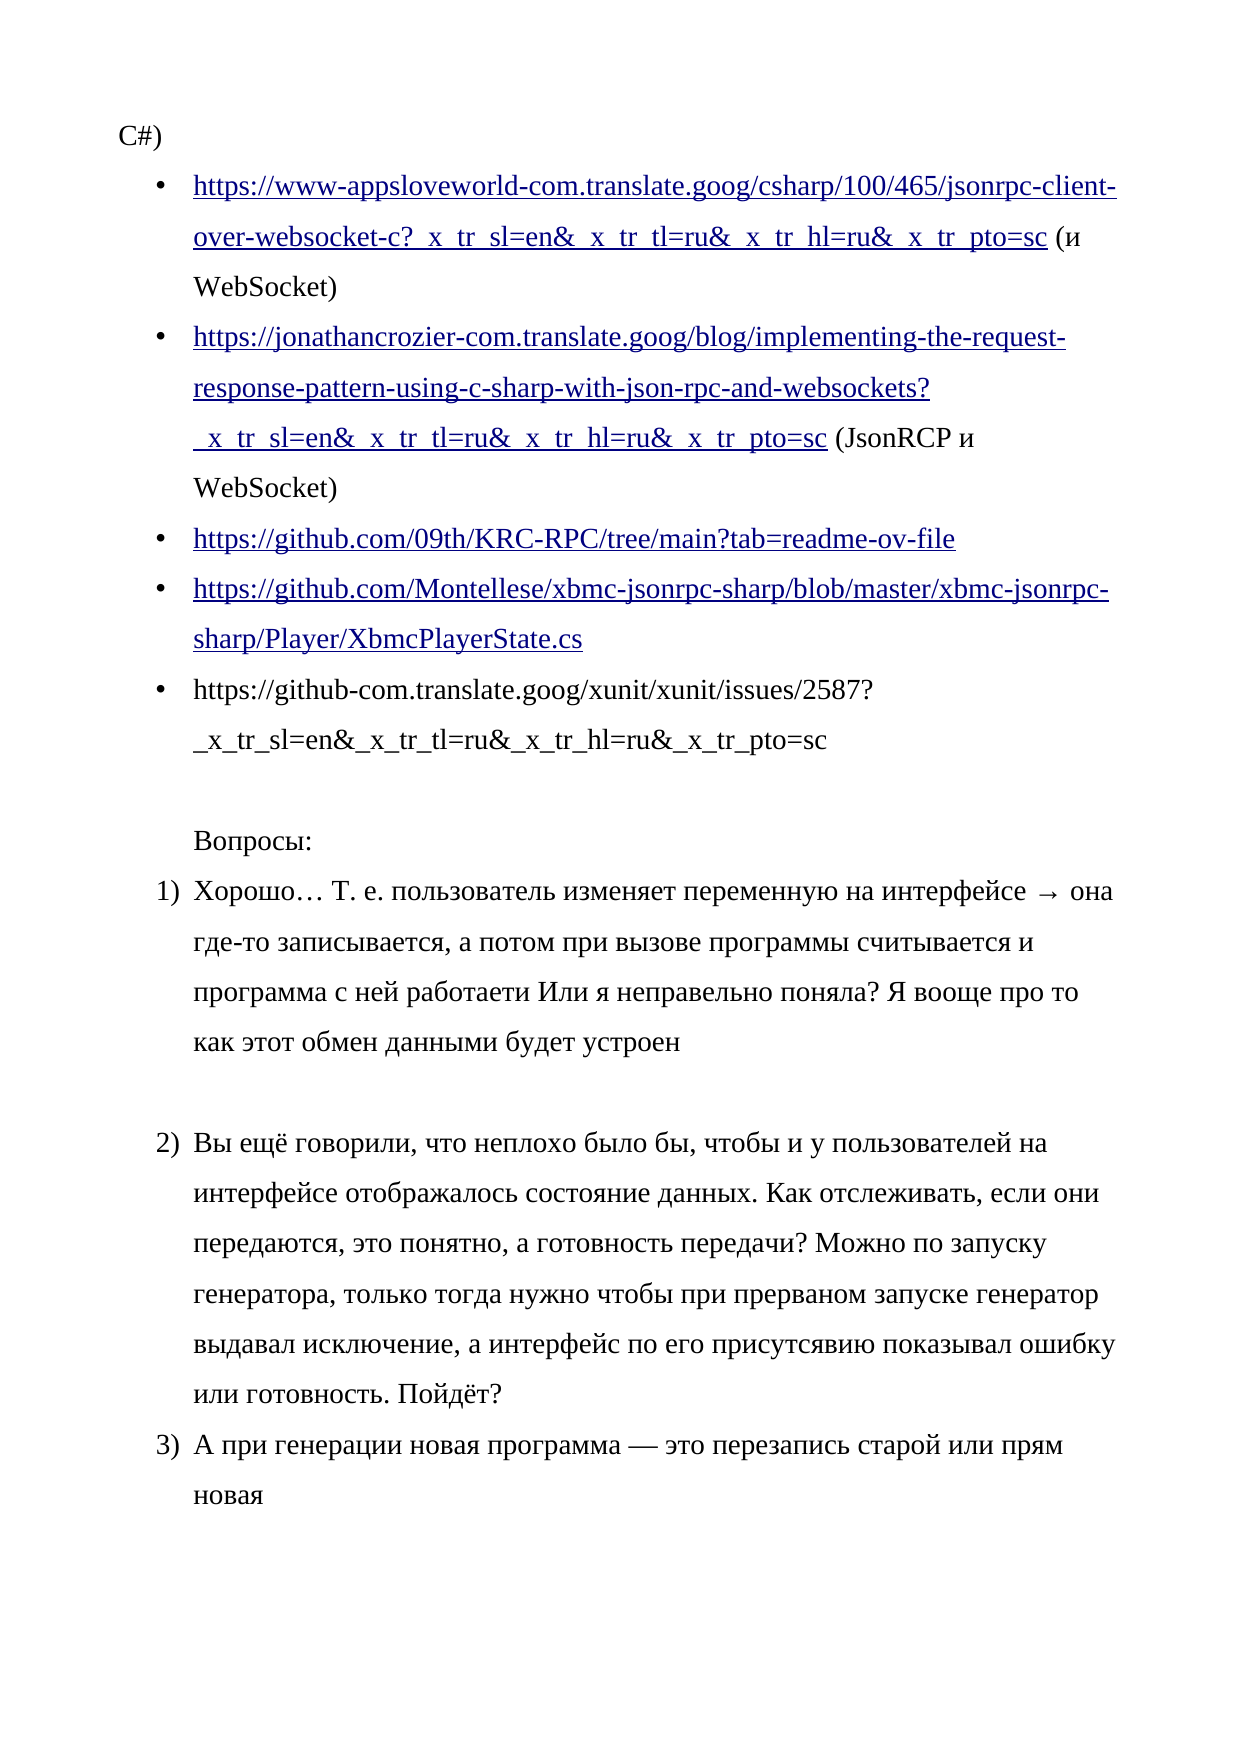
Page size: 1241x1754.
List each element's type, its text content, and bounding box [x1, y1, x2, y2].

list https://www-tpeczek-com.translate.goog/2020/06/json-rpc-in-aspnet-core-with.html?_x_tr_sl=en&_x_tr_tl=ru&_x_tr_hl=ru&_x_tr_pto=sc (про JsonRCP в C#) [118, 118, 1122, 152]
list Хорошо… Т. е. пользователь изменяет переменную на интерфейсе → она где-то записывается, а потом при вызове программы считывается и программа с ней работаети Или я неправельно поняла? Я вооще про то как этот обмен данными будет устроен [156, 873, 1122, 1058]
list Вы ещё говорили, что неплохо было бы, чтобы и у пользователей на интерфейсе отображалось состояние данных. Как отслеживать, если они передаются, это понятно, а готовность передачи? Можно по запуску генератора, только тогда нужно чтобы при прерваном запуске генератор выдавал исключение, а интерфейс по его присутсявию показывал ошибку или готовность. Пойдёт? [156, 1125, 1122, 1410]
list Вопросы: [156, 823, 1122, 857]
list https://jonathancrozier-com.translate.goog/blog/implementing-the-request-response-pattern-using-c-sharp-with-json-rpc-and-websockets?_x_tr_sl=en&_x_tr_tl=ru&_x_tr_hl=ru&_x_tr_pto=sc (JsonRCP и WebSocket) [156, 319, 1122, 504]
list https://github-com.translate.goog/xunit/xunit/issues/2587?_x_tr_sl=en&_x_tr_tl=ru&_x_tr_hl=ru&_x_tr_pto=sc [156, 672, 1122, 756]
list https://github.com/Montellese/xbmc-jsonrpc-sharp/blob/master/xbmc-jsonrpc-sharp/Player/XbmcPlayerState.cs [156, 571, 1122, 655]
list https://www-appsloveworld-com.translate.goog/csharp/100/465/jsonrpc-client-over-websocket-c?_x_tr_sl=en&_x_tr_tl=ru&_x_tr_hl=ru&_x_tr_pto=sc (и WebSocket) [156, 168, 1122, 303]
list https://github.com/09th/KRC-RPC/tree/main?tab=readme-ov-file [156, 521, 1122, 554]
list А при генерации новая программа — это перезапись старой или прям новая [156, 1427, 1122, 1511]
